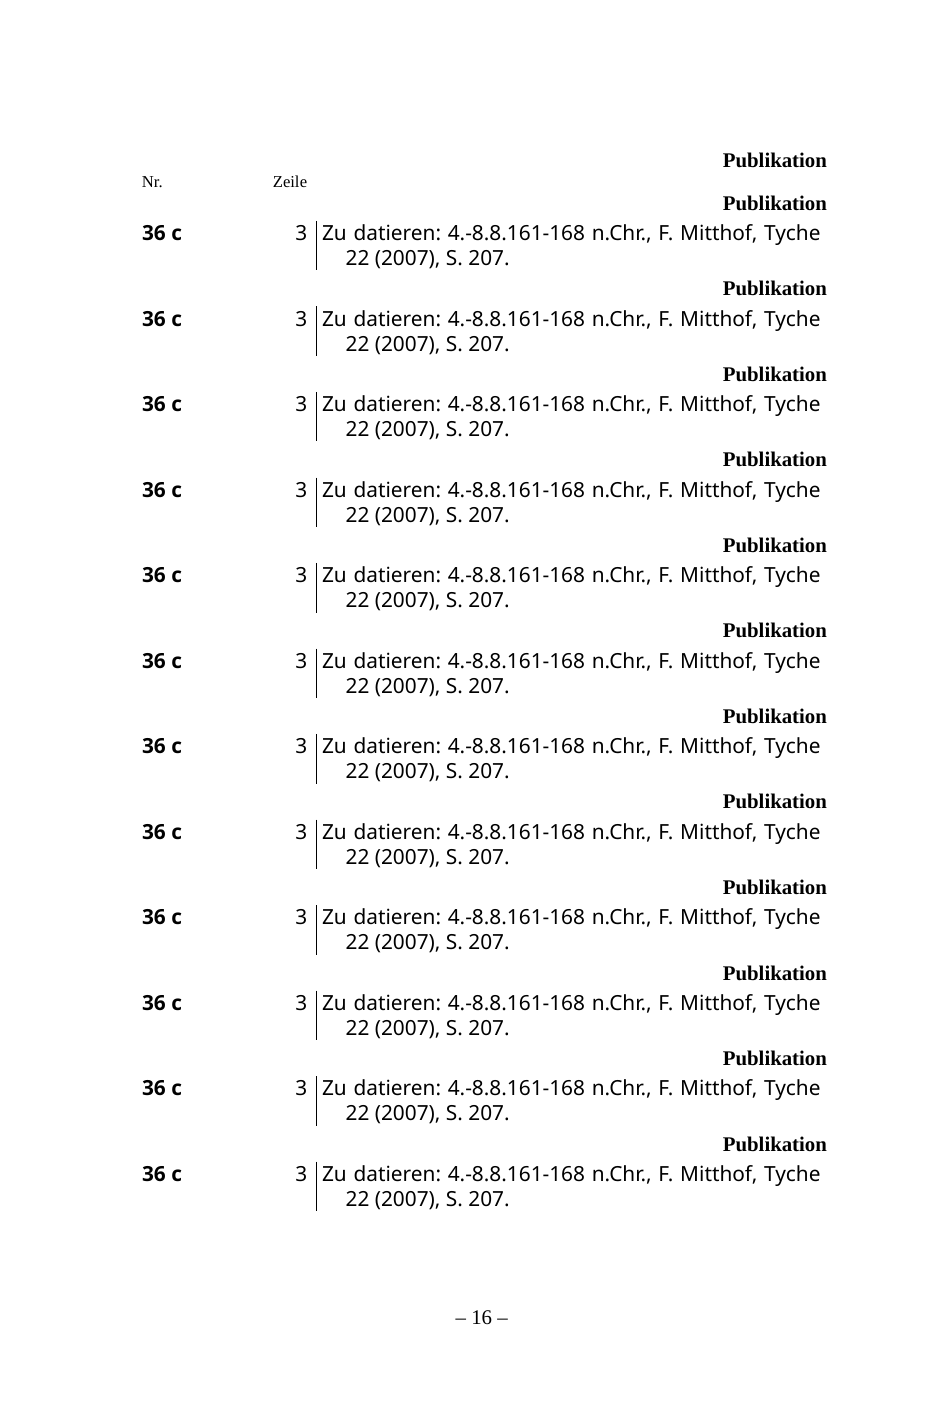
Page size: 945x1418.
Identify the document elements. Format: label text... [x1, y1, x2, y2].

table_header Zu datieren: 4.-8.8.161-168 n.Chr., F. Mitthof, Tyche 22 (2007), S. 207. [317, 734, 827, 783]
table_header 3 [224, 563, 316, 612]
subtitle Publikation [136, 276, 827, 300]
subtitle Publikation [136, 618, 827, 642]
subtitle Publikation [136, 447, 827, 471]
table_header 36 c [136, 478, 224, 527]
table_header 36 c [136, 820, 224, 869]
table_header 3 [224, 221, 316, 270]
table_header Zu datieren: 4.-8.8.161-168 n.Chr., F. Mitthof, Tyche 22 (2007), S. 207. [317, 221, 827, 270]
table_header Zu datieren: 4.-8.8.161-168 n.Chr., F. Mitthof, Tyche 22 (2007), S. 207. [317, 563, 827, 612]
table_header Zu datieren: 4.-8.8.161-168 n.Chr., F. Mitthof, Tyche 22 (2007), S. 207. [317, 1162, 827, 1211]
subtitle Publikation [136, 191, 827, 215]
table_header 36 c [136, 991, 224, 1040]
table_header Zu datieren: 4.-8.8.161-168 n.Chr., F. Mitthof, Tyche 22 (2007), S. 207. [317, 1076, 827, 1126]
table_header Zu datieren: 4.-8.8.161-168 n.Chr., F. Mitthof, Tyche 22 (2007), S. 207. [317, 649, 827, 698]
table_header 3 [224, 306, 316, 356]
subtitle Publikation [136, 362, 827, 386]
table_header 3 [224, 392, 316, 441]
table_header 36 c [136, 221, 224, 270]
table_header 3 [224, 649, 316, 698]
table_header Zu datieren: 4.-8.8.161-168 n.Chr., F. Mitthof, Tyche 22 (2007), S. 207. [317, 905, 827, 954]
table_header Zu datieren: 4.-8.8.161-168 n.Chr., F. Mitthof, Tyche 22 (2007), S. 207. [317, 991, 827, 1040]
subtitle Publikation [136, 961, 827, 984]
table_header 3 [224, 991, 316, 1040]
subtitle Publikation [136, 533, 827, 557]
table_header Zu datieren: 4.-8.8.161-168 n.Chr., F. Mitthof, Tyche 22 (2007), S. 207. [317, 820, 827, 869]
table_header 36 c [136, 734, 224, 783]
table_header 36 c [136, 563, 224, 612]
table_header 3 [224, 820, 316, 869]
table_header Zu datieren: 4.-8.8.161-168 n.Chr., F. Mitthof, Tyche 22 (2007), S. 207. [317, 478, 827, 527]
table_header 3 [224, 478, 316, 527]
subtitle Publikation [136, 704, 827, 728]
table_header Zu datieren: 4.-8.8.161-168 n.Chr., F. Mitthof, Tyche 22 (2007), S. 207. [317, 392, 827, 441]
subtitle Publikation [136, 875, 827, 899]
table_header 36 c [136, 905, 224, 954]
table_header 3 [224, 905, 316, 954]
table_header 3 [224, 1076, 316, 1126]
subtitle Publikation [136, 789, 827, 813]
subtitle Publikation [136, 1132, 827, 1156]
table_header 36 c [136, 1162, 224, 1211]
table_header 3 [224, 734, 316, 783]
subtitle Publikation [136, 1046, 827, 1070]
table_header 36 c [136, 649, 224, 698]
table_header Zu datieren: 4.-8.8.161-168 n.Chr., F. Mitthof, Tyche 22 (2007), S. 207. [317, 306, 827, 356]
table_header 36 c [136, 306, 224, 356]
table_header 36 c [136, 392, 224, 441]
table_header 3 [224, 1162, 316, 1211]
table_header 36 c [136, 1076, 224, 1126]
